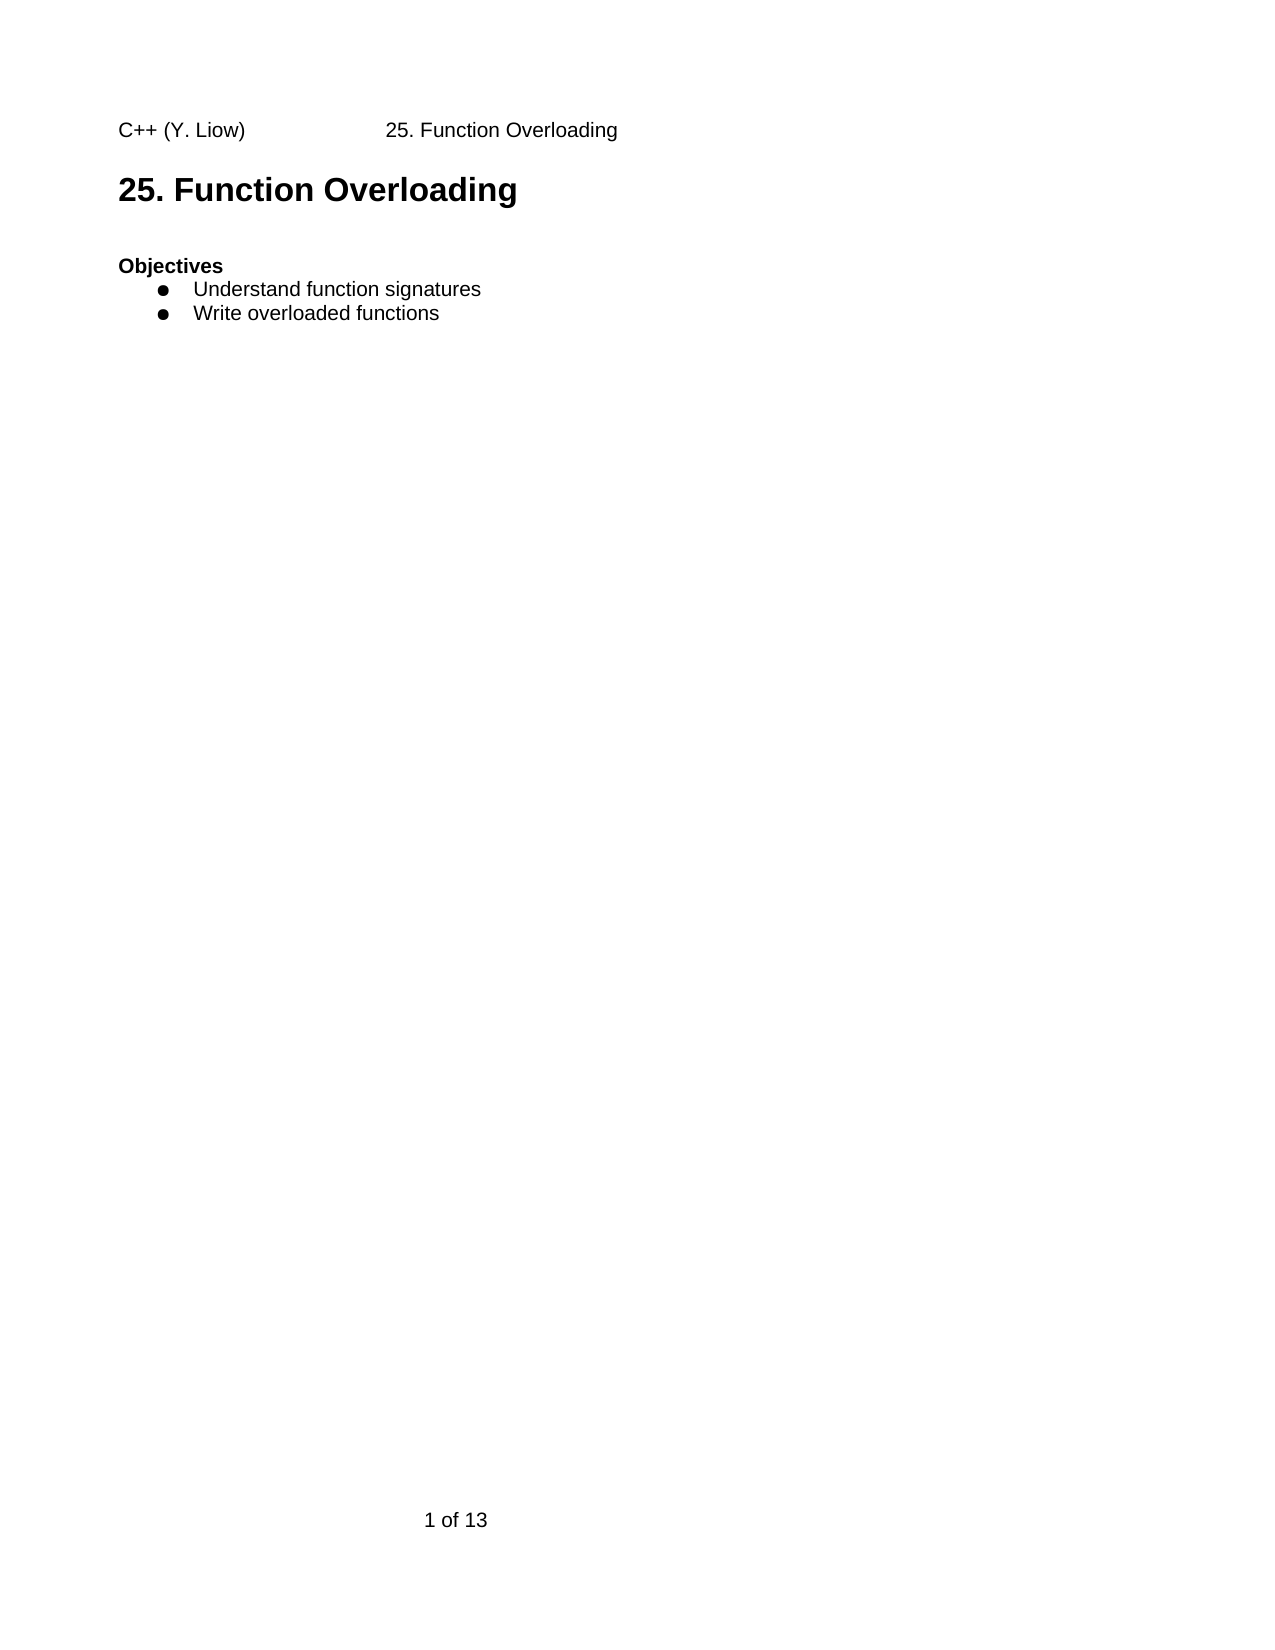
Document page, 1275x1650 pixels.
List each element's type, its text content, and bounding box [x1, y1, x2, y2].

list Understand function signatures [156, 278, 793, 301]
text 25. Function Overloading [118, 171, 793, 208]
list Write overloaded functions [156, 301, 793, 324]
text Objectives [118, 254, 793, 278]
